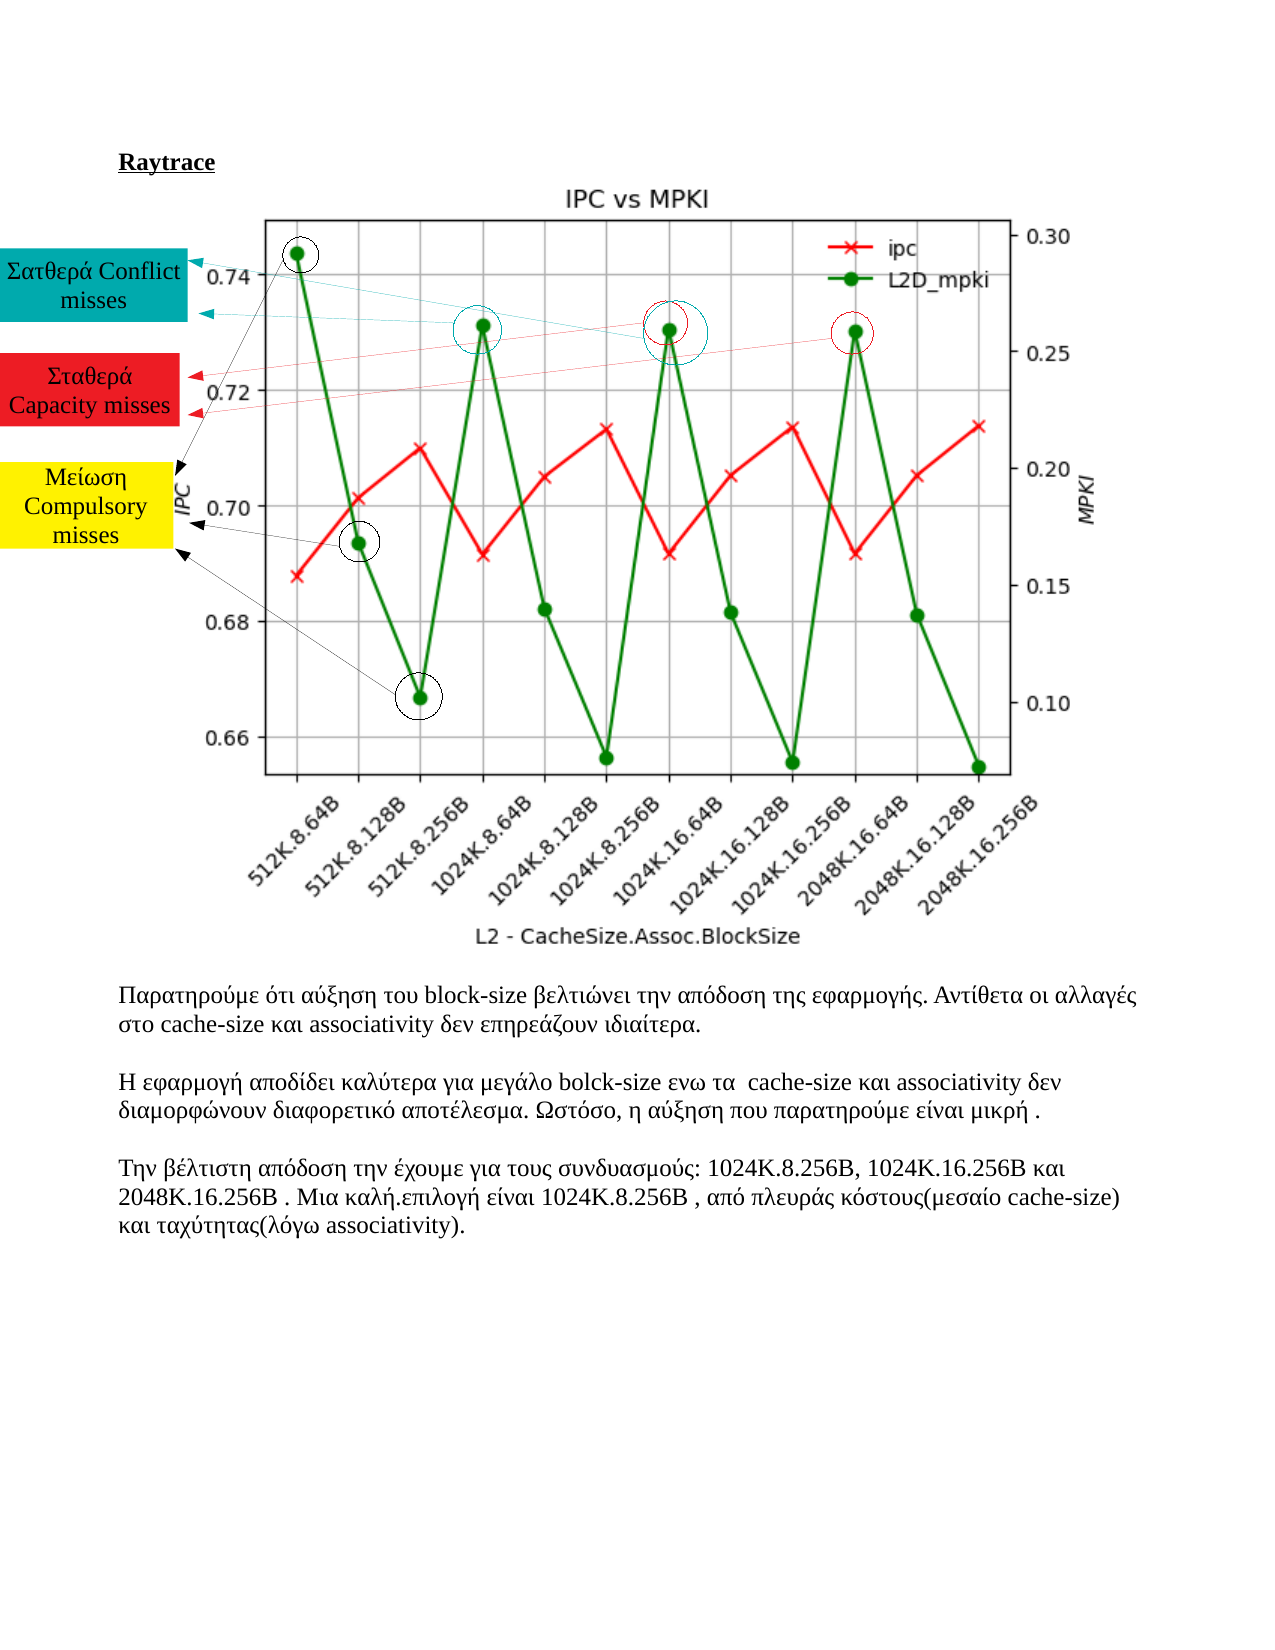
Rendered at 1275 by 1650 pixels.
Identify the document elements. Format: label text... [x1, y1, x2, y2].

text Την βέλτιστη απόδοση την έχουμε για τους συνδυασμούς: 1024Κ.8.256Β, 1024Κ.16.256Β και 2048Κ.16.256Β . Μια καλή.επιλογή είναι 1024Κ.8.256Β , από πλευράς κόστους(μεσαίο cache-size) και ταχύτητας(λόγω associativity). [118, 1153, 1157, 1239]
picture [160, 175, 1115, 962]
text Η εφαρμογή αποδίδει καλύτερα για μεγάλο bolck-size ενω τα cache-size και associativity δεν διαμορφώνουν διαφορετικό αποτέλεσμα. Ωστόσο, η αύξηση που παρατηρούμε είναι μικρή . [118, 1067, 1157, 1124]
picture [228, 276, 582, 372]
picture [596, 324, 644, 338]
text Raytrace [118, 147, 1157, 176]
text Παρατηρούμε ότι αύξηση του block-size βελτιώνει την απόδοση της εφαρμογής. Αντίθετα οι αλλαγές στο cache-size και associativity δεν επηρεάζουν ιδιαίτερα. [118, 981, 1157, 1038]
